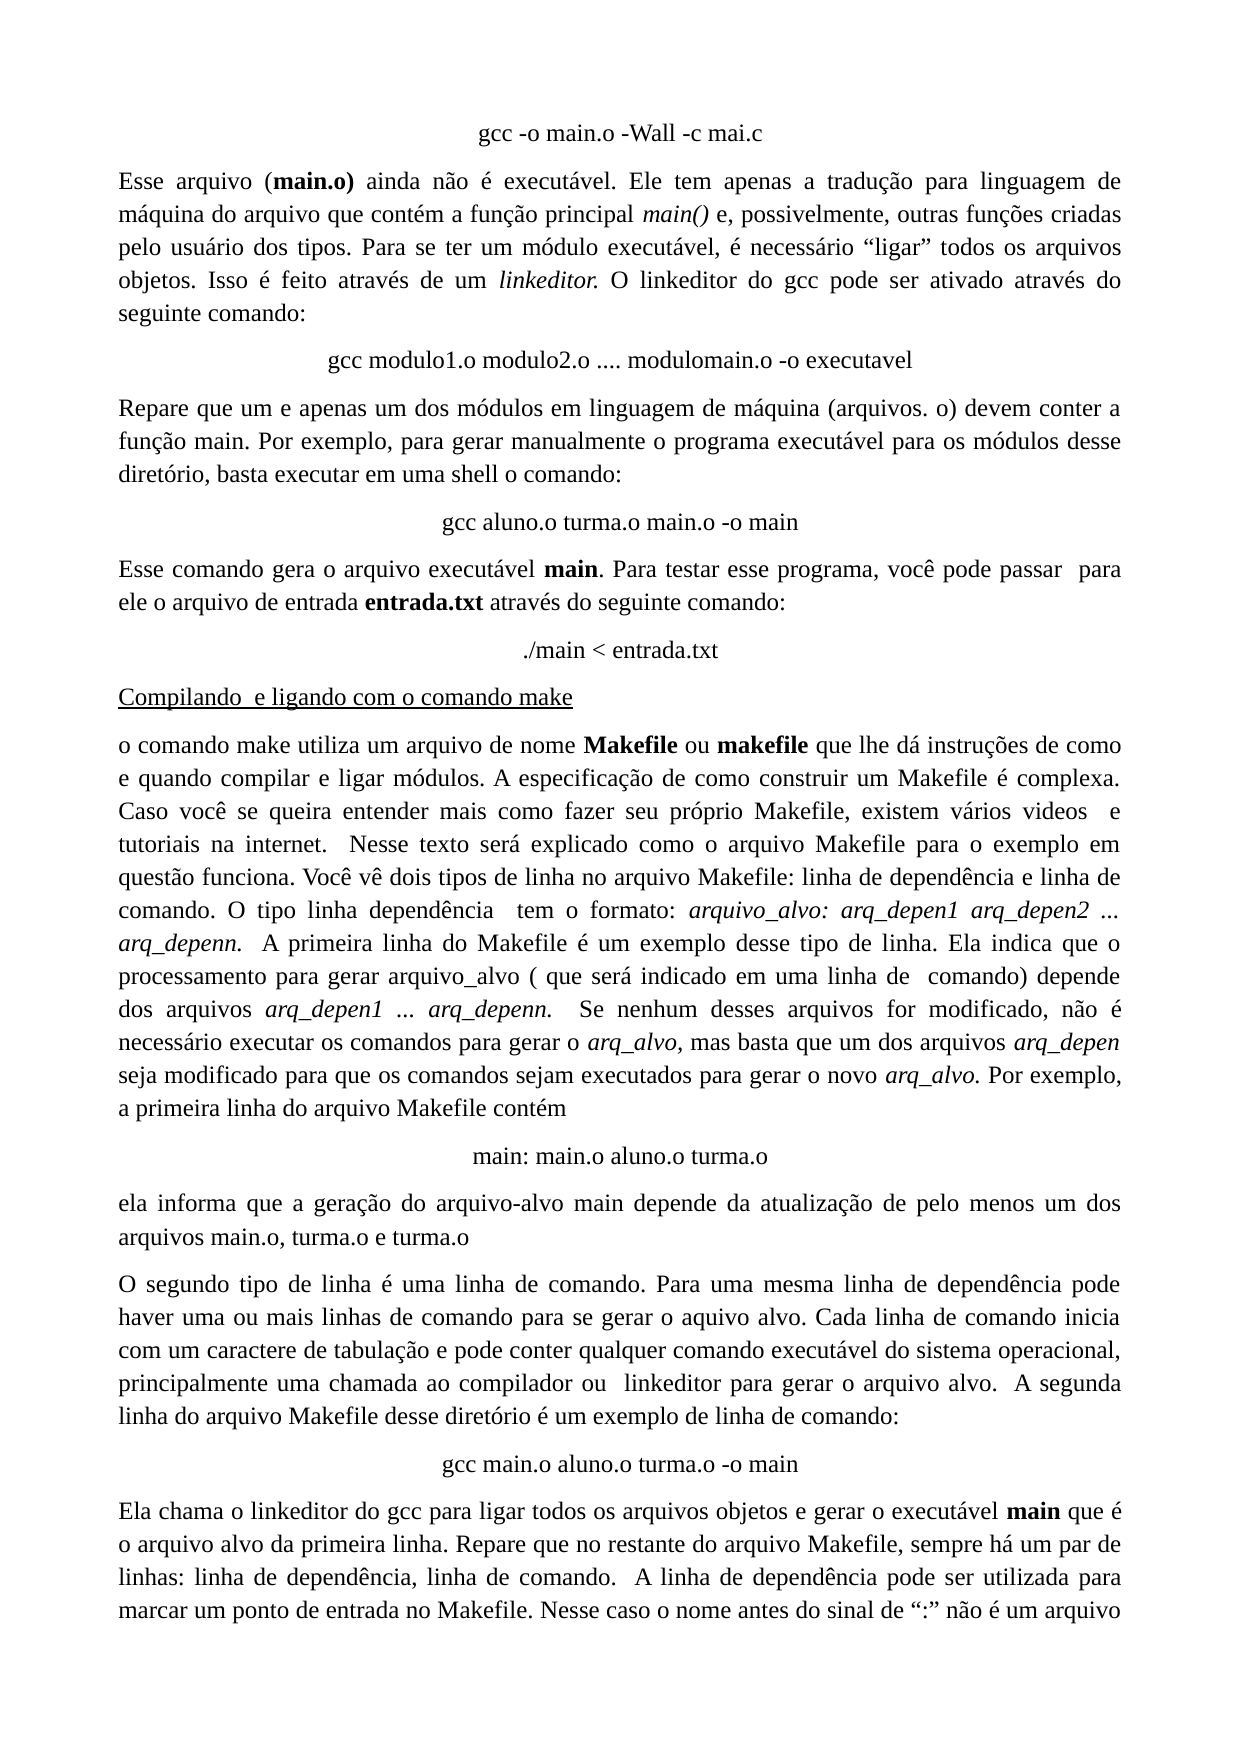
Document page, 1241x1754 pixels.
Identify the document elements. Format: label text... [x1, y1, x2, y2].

text Esse comando gera o arquivo executável main. Para testar esse programa, você pode passar para ele o arquivo de entrada entrada.txt através do seguinte comando: [118, 554, 1122, 616]
text ela informa que a geração do arquivo-alvo main depende da atualização de pelo menos um dos arquivos main.o, turma.o e turma.o [118, 1188, 1122, 1250]
text main: main.o aluno.o turma.o [118, 1141, 1122, 1170]
text O segundo tipo de linha é uma linha de comando. Para uma mesma linha de dependência pode haver uma ou mais linhas de comando para se gerar o aquivo alvo. Cada linha de comando inicia com um caractere de tabulação e pode conter qualquer comando executável do sistema operacional, principalmente uma chamada ao compilador ou linkeditor para gerar o arquivo alvo. A segunda linha do arquivo Makefile desse diretório é um exemplo de linha de comando: [118, 1269, 1122, 1430]
text gcc main.o aluno.o turma.o -o main [118, 1449, 1122, 1478]
text ./main < entrada.txt [118, 635, 1122, 664]
text Esse arquivo (main.o) ainda não é executável. Ele tem apenas a tradução para linguagem de máquina do arquivo que contém a função principal main() e, possivelmente, outras funções criadas pelo usuário dos tipos. Para se ter um módulo executável, é necessário “ligar” todos os arquivos objetos. Isso é feito através de um linkeditor. O linkeditor do gcc pode ser ativado através do seguinte comando: [118, 166, 1122, 327]
text o comando make utiliza um arquivo de nome Makefile ou makefile que lhe dá instruções de como e quando compilar e ligar módulos. A especificação de como construir um Makefile é complexa. Caso você se queira entender mais como fazer seu próprio Makefile, existem vários videos e tutoriais na internet. Nesse texto será explicado como o arquivo Makefile para o exemplo em questão funciona. Você vê dois tipos de linha no arquivo Makefile: linha de dependência e linha de comando. O tipo linha dependência tem o formato: arquivo_alvo: arq_depen1 arq_depen2 ... arq_depenn. A primeira linha do Makefile é um exemplo desse tipo de linha. Ela indica que o processamento para gerar arquivo_alvo ( que será indicado em uma linha de comando) depende dos arquivos arq_depen1 ... arq_depenn. Se nenhum desses arquivos for modificado, não é necessário executar os comandos para gerar o arq_alvo, mas basta que um dos arquivos arq_depen seja modificado para que os comandos sejam executados para gerar o novo arq_alvo. Por exemplo, a primeira linha do arquivo Makefile contém [118, 730, 1122, 1122]
text Repare que um e apenas um dos módulos em linguagem de máquina (arquivos. o) devem conter a função main. Por exemplo, para gerar manualmente o programa executável para os módulos desse diretório, basta executar em uma shell o comando: [118, 393, 1122, 488]
text gcc aluno.o turma.o main.o -o main [118, 507, 1122, 535]
text Compilando e ligando com o comando make [118, 682, 1122, 711]
text gcc -o main.o -Wall -c mai.c [118, 118, 1122, 147]
text Ela chama o linkeditor do gcc para ligar todos os arquivos objetos e gerar o executável main que é o arquivo alvo da primeira linha. Repare que no restante do arquivo Makefile, sempre há um par de linhas: linha de dependência, linha de comando. A linha de dependência pode ser utilizada para marcar um ponto de entrada no Makefile. Nesse caso o nome antes do sinal de “:” não é um arquivo [118, 1496, 1122, 1624]
text gcc modulo1.o modulo2.o .... modulomain.o -o executavel [118, 345, 1122, 374]
